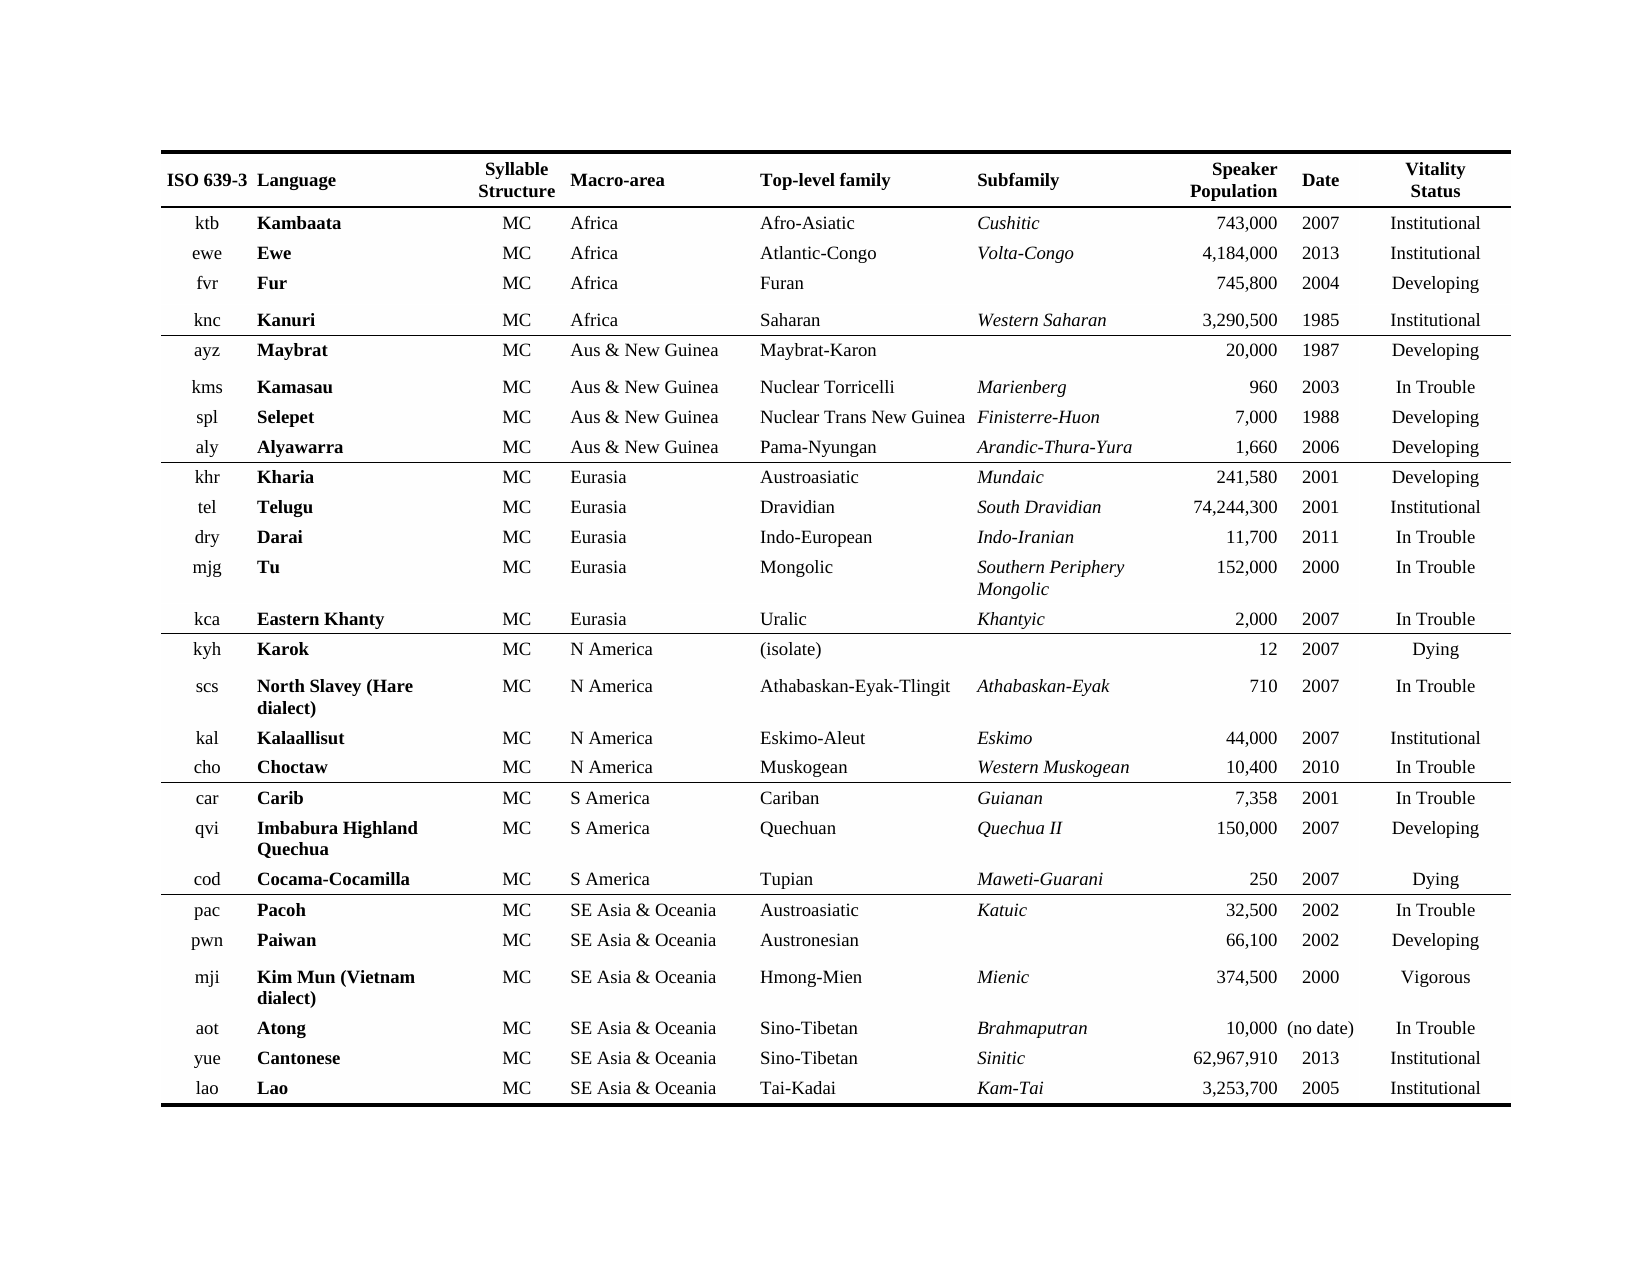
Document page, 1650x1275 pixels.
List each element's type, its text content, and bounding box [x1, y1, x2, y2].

table_cell Athabaskan-Eyak-Tlingit [756, 671, 973, 722]
table_cell 62,967,910 [1156, 1043, 1281, 1073]
table_cell 2,000 [1156, 604, 1281, 633]
table_cell fvr [161, 267, 253, 304]
table_cell SE Asia & Oceania [566, 895, 756, 924]
table_cell 1988 [1281, 402, 1359, 432]
table_cell SE Asia & Oceania [566, 961, 756, 1013]
table_cell yue [161, 1043, 253, 1073]
table_cell SE Asia & Oceania [566, 1013, 756, 1043]
table_cell MC [467, 305, 566, 334]
table_cell Pama-Nyungan [756, 432, 973, 462]
table_cell (no date) [1281, 1013, 1359, 1043]
table_cell 44,000 [1156, 722, 1281, 752]
table_cell Quechuan [756, 813, 973, 864]
table_cell 66,100 [1156, 924, 1281, 961]
table_header Macro-area [566, 154, 756, 206]
table_cell Choctaw [253, 752, 467, 782]
table_cell Cushitic [973, 208, 1156, 238]
table_cell Western Muskogean [973, 752, 1156, 782]
table_cell 2007 [1281, 722, 1359, 752]
table_cell pwn [161, 924, 253, 961]
table_cell Institutional [1360, 305, 1511, 334]
table_cell Lao [253, 1073, 467, 1103]
table_cell Institutional [1360, 492, 1511, 522]
table_cell 743,000 [1156, 208, 1281, 238]
table_cell 11,700 [1156, 522, 1281, 552]
table_cell 2001 [1281, 463, 1359, 492]
table_cell Maweti-Guarani [973, 864, 1156, 894]
table_cell kms [161, 372, 253, 402]
table_cell Cantonese [253, 1043, 467, 1073]
table_cell Mongolic [756, 552, 973, 603]
table_cell Eskimo-Aleut [756, 722, 973, 752]
table_cell MC [467, 432, 566, 462]
table_cell cho [161, 752, 253, 782]
table_cell 960 [1156, 372, 1281, 402]
table_cell Sino-Tibetan [756, 1043, 973, 1073]
table_cell MC [467, 208, 566, 238]
table_cell 2010 [1281, 752, 1359, 782]
table_cell MC [467, 402, 566, 432]
table_cell 12 [1156, 634, 1281, 671]
table_cell Katuic [973, 895, 1156, 924]
table_cell Atlantic-Congo [756, 238, 973, 267]
table_cell Africa [566, 238, 756, 267]
table_cell car [161, 783, 253, 813]
table_cell MC [467, 336, 566, 372]
table_cell spl [161, 402, 253, 432]
table_cell Dying [1360, 634, 1511, 671]
table_cell MC [467, 634, 566, 671]
table_cell [973, 267, 1156, 304]
table_cell kal [161, 722, 253, 752]
table_header Speaker Population [1156, 154, 1281, 206]
table_cell cod [161, 864, 253, 894]
table_cell Guianan [973, 783, 1156, 813]
table_cell Arandic-Thura-Yura [973, 432, 1156, 462]
table_cell Institutional [1360, 238, 1511, 267]
table_cell Ewe [253, 238, 467, 267]
table_cell MC [467, 961, 566, 1013]
table_cell Mienic [973, 961, 1156, 1013]
table_cell Developing [1360, 924, 1511, 961]
table_cell 2003 [1281, 372, 1359, 402]
table_cell Kamasau [253, 372, 467, 402]
table_cell Africa [566, 305, 756, 334]
table_cell Institutional [1360, 1043, 1511, 1073]
table_cell Eurasia [566, 492, 756, 522]
table_cell Southern Periphery Mongolic [973, 552, 1156, 603]
table_cell N America [566, 671, 756, 722]
table_cell ewe [161, 238, 253, 267]
table_cell Nuclear Torricelli [756, 372, 973, 402]
table_cell S America [566, 813, 756, 864]
table_cell Mundaic [973, 463, 1156, 492]
table_cell Tupian [756, 864, 973, 894]
table_cell In Trouble [1360, 552, 1511, 603]
table_cell Hmong-Mien [756, 961, 973, 1013]
table_cell Selepet [253, 402, 467, 432]
table_cell [973, 336, 1156, 372]
table_cell MC [467, 924, 566, 961]
table_cell Furan [756, 267, 973, 304]
table_cell pac [161, 895, 253, 924]
table_cell 3,290,500 [1156, 305, 1281, 334]
table_cell N America [566, 722, 756, 752]
table_cell 150,000 [1156, 813, 1281, 864]
table_cell Pacoh [253, 895, 467, 924]
table_cell 3,253,700 [1156, 1073, 1281, 1103]
table_cell Institutional [1360, 722, 1511, 752]
table_cell MC [467, 783, 566, 813]
table_cell Nuclear Trans New Guinea [756, 402, 973, 432]
table_cell 2004 [1281, 267, 1359, 304]
table_cell MC [467, 267, 566, 304]
table_cell MC [467, 372, 566, 402]
table_cell 2011 [1281, 522, 1359, 552]
table_cell 374,500 [1156, 961, 1281, 1013]
table_cell Indo-European [756, 522, 973, 552]
table_cell In Trouble [1360, 522, 1511, 552]
table_cell 32,500 [1156, 895, 1281, 924]
table_cell Eurasia [566, 552, 756, 603]
table_cell N America [566, 634, 756, 671]
table_cell Eurasia [566, 463, 756, 492]
table_cell 2000 [1281, 552, 1359, 603]
table_cell ktb [161, 208, 253, 238]
table_cell 152,000 [1156, 552, 1281, 603]
table_cell kca [161, 604, 253, 633]
table_cell 20,000 [1156, 336, 1281, 372]
table_cell Kalaallisut [253, 722, 467, 752]
table_cell Cariban [756, 783, 973, 813]
table_cell Developing [1360, 336, 1511, 372]
table_cell 2007 [1281, 604, 1359, 633]
table_cell Kharia [253, 463, 467, 492]
table_cell Aus & New Guinea [566, 372, 756, 402]
table_cell In Trouble [1360, 1013, 1511, 1043]
table_cell mji [161, 961, 253, 1013]
table_cell MC [467, 492, 566, 522]
table_cell Austronesian [756, 924, 973, 961]
table_cell Kambaata [253, 208, 467, 238]
table_cell MC [467, 1013, 566, 1043]
table_cell Darai [253, 522, 467, 552]
table_header Top-level family [756, 154, 973, 206]
table_cell MC [467, 722, 566, 752]
table_header Date [1281, 154, 1359, 206]
table_header Syllable Structure [467, 154, 566, 206]
table_cell Alyawarra [253, 432, 467, 462]
table_cell dry [161, 522, 253, 552]
table_header ISO 639-3 [161, 154, 253, 206]
table_cell In Trouble [1360, 783, 1511, 813]
table_cell Kim Mun (Vietnam dialect) [253, 961, 467, 1013]
table_cell MC [467, 864, 566, 894]
table_cell Brahmaputran [973, 1013, 1156, 1043]
table_cell Indo-Iranian [973, 522, 1156, 552]
table_cell Tu [253, 552, 467, 603]
table_cell Finisterre-Huon [973, 402, 1156, 432]
table_cell In Trouble [1360, 372, 1511, 402]
table_cell tel [161, 492, 253, 522]
table_cell scs [161, 671, 253, 722]
table_cell (isolate) [756, 634, 973, 671]
table_cell Developing [1360, 267, 1511, 304]
table_cell Karok [253, 634, 467, 671]
table_cell [973, 924, 1156, 961]
table_cell 74,244,300 [1156, 492, 1281, 522]
table_cell 2006 [1281, 432, 1359, 462]
table_cell 2007 [1281, 671, 1359, 722]
table_cell MC [467, 522, 566, 552]
table_cell Developing [1360, 463, 1511, 492]
table_cell Africa [566, 267, 756, 304]
table_cell In Trouble [1360, 895, 1511, 924]
table_cell 4,184,000 [1156, 238, 1281, 267]
table_cell Maybrat [253, 336, 467, 372]
table_cell 2000 [1281, 961, 1359, 1013]
table_cell 250 [1156, 864, 1281, 894]
table_cell Africa [566, 208, 756, 238]
table_cell SE Asia & Oceania [566, 924, 756, 961]
table_cell Sinitic [973, 1043, 1156, 1073]
table_cell Developing [1360, 432, 1511, 462]
table_cell MC [467, 604, 566, 633]
table_cell MC [467, 813, 566, 864]
table_cell Paiwan [253, 924, 467, 961]
table_cell Austroasiatic [756, 463, 973, 492]
table_cell S America [566, 783, 756, 813]
table_header Subfamily [973, 154, 1156, 206]
table_cell SE Asia & Oceania [566, 1043, 756, 1073]
table_cell 2007 [1281, 813, 1359, 864]
table_cell 241,580 [1156, 463, 1281, 492]
table_cell Dying [1360, 864, 1511, 894]
table_cell Developing [1360, 402, 1511, 432]
table_cell Tai-Kadai [756, 1073, 973, 1103]
table_cell Dravidian [756, 492, 973, 522]
table_cell Cocama-Cocamilla [253, 864, 467, 894]
table_cell 7,358 [1156, 783, 1281, 813]
table_cell 10,400 [1156, 752, 1281, 782]
table_cell MC [467, 1073, 566, 1103]
table_cell khr [161, 463, 253, 492]
table_cell 1,660 [1156, 432, 1281, 462]
table_cell [973, 634, 1156, 671]
table_cell 2005 [1281, 1073, 1359, 1103]
table_cell In Trouble [1360, 604, 1511, 633]
table_cell lao [161, 1073, 253, 1103]
table_cell Volta-Congo [973, 238, 1156, 267]
table_cell Eastern Khanty [253, 604, 467, 633]
table_cell MC [467, 552, 566, 603]
table_cell Afro-Asiatic [756, 208, 973, 238]
table_cell Institutional [1360, 208, 1511, 238]
table_cell 2007 [1281, 634, 1359, 671]
table_cell Austroasiatic [756, 895, 973, 924]
table_cell 2002 [1281, 895, 1359, 924]
table_cell Kam-Tai [973, 1073, 1156, 1103]
table_cell MC [467, 1043, 566, 1073]
table_cell aot [161, 1013, 253, 1043]
table_cell Eskimo [973, 722, 1156, 752]
table_header Language [253, 154, 467, 206]
table_cell South Dravidian [973, 492, 1156, 522]
table_cell N America [566, 752, 756, 782]
table_cell 2001 [1281, 783, 1359, 813]
table_cell Developing [1360, 813, 1511, 864]
table_cell Aus & New Guinea [566, 336, 756, 372]
table_cell aly [161, 432, 253, 462]
table_cell Saharan [756, 305, 973, 334]
table_cell Kanuri [253, 305, 467, 334]
table_cell 7,000 [1156, 402, 1281, 432]
table_cell Marienberg [973, 372, 1156, 402]
table_cell 1987 [1281, 336, 1359, 372]
table_cell 2013 [1281, 238, 1359, 267]
table_cell SE Asia & Oceania [566, 1073, 756, 1103]
table_cell 2013 [1281, 1043, 1359, 1073]
table_cell MC [467, 238, 566, 267]
table_cell Uralic [756, 604, 973, 633]
table_cell Vigorous [1360, 961, 1511, 1013]
table_cell 745,800 [1156, 267, 1281, 304]
table_cell Muskogean [756, 752, 973, 782]
table_cell MC [467, 463, 566, 492]
table_cell 2001 [1281, 492, 1359, 522]
table_cell qvi [161, 813, 253, 864]
table_cell 2007 [1281, 208, 1359, 238]
table_cell Imbabura Highland Quechua [253, 813, 467, 864]
table_cell MC [467, 671, 566, 722]
table_header Vitality Status [1360, 154, 1511, 206]
table_cell Aus & New Guinea [566, 402, 756, 432]
table_cell knc [161, 305, 253, 334]
table_cell 2007 [1281, 864, 1359, 894]
table_cell Telugu [253, 492, 467, 522]
table_cell Fur [253, 267, 467, 304]
table_cell mjg [161, 552, 253, 603]
table_cell MC [467, 895, 566, 924]
table_cell kyh [161, 634, 253, 671]
table_cell Khantyic [973, 604, 1156, 633]
table_cell 2002 [1281, 924, 1359, 961]
table_cell Institutional [1360, 1073, 1511, 1103]
table_cell Carib [253, 783, 467, 813]
table_cell North Slavey (Hare dialect) [253, 671, 467, 722]
table_cell Eurasia [566, 522, 756, 552]
table_cell Sino-Tibetan [756, 1013, 973, 1043]
table_cell MC [467, 752, 566, 782]
table_cell In Trouble [1360, 752, 1511, 782]
table_cell Eurasia [566, 604, 756, 633]
table_cell S America [566, 864, 756, 894]
table_cell ayz [161, 336, 253, 372]
table_cell Aus & New Guinea [566, 432, 756, 462]
table_cell Western Saharan [973, 305, 1156, 334]
table_cell 1985 [1281, 305, 1359, 334]
table_cell Athabaskan-Eyak [973, 671, 1156, 722]
table_cell Atong [253, 1013, 467, 1043]
table_cell 10,000 [1156, 1013, 1281, 1043]
table_cell Maybrat-Karon [756, 336, 973, 372]
table_cell 710 [1156, 671, 1281, 722]
table_cell Quechua II [973, 813, 1156, 864]
table_cell In Trouble [1360, 671, 1511, 722]
